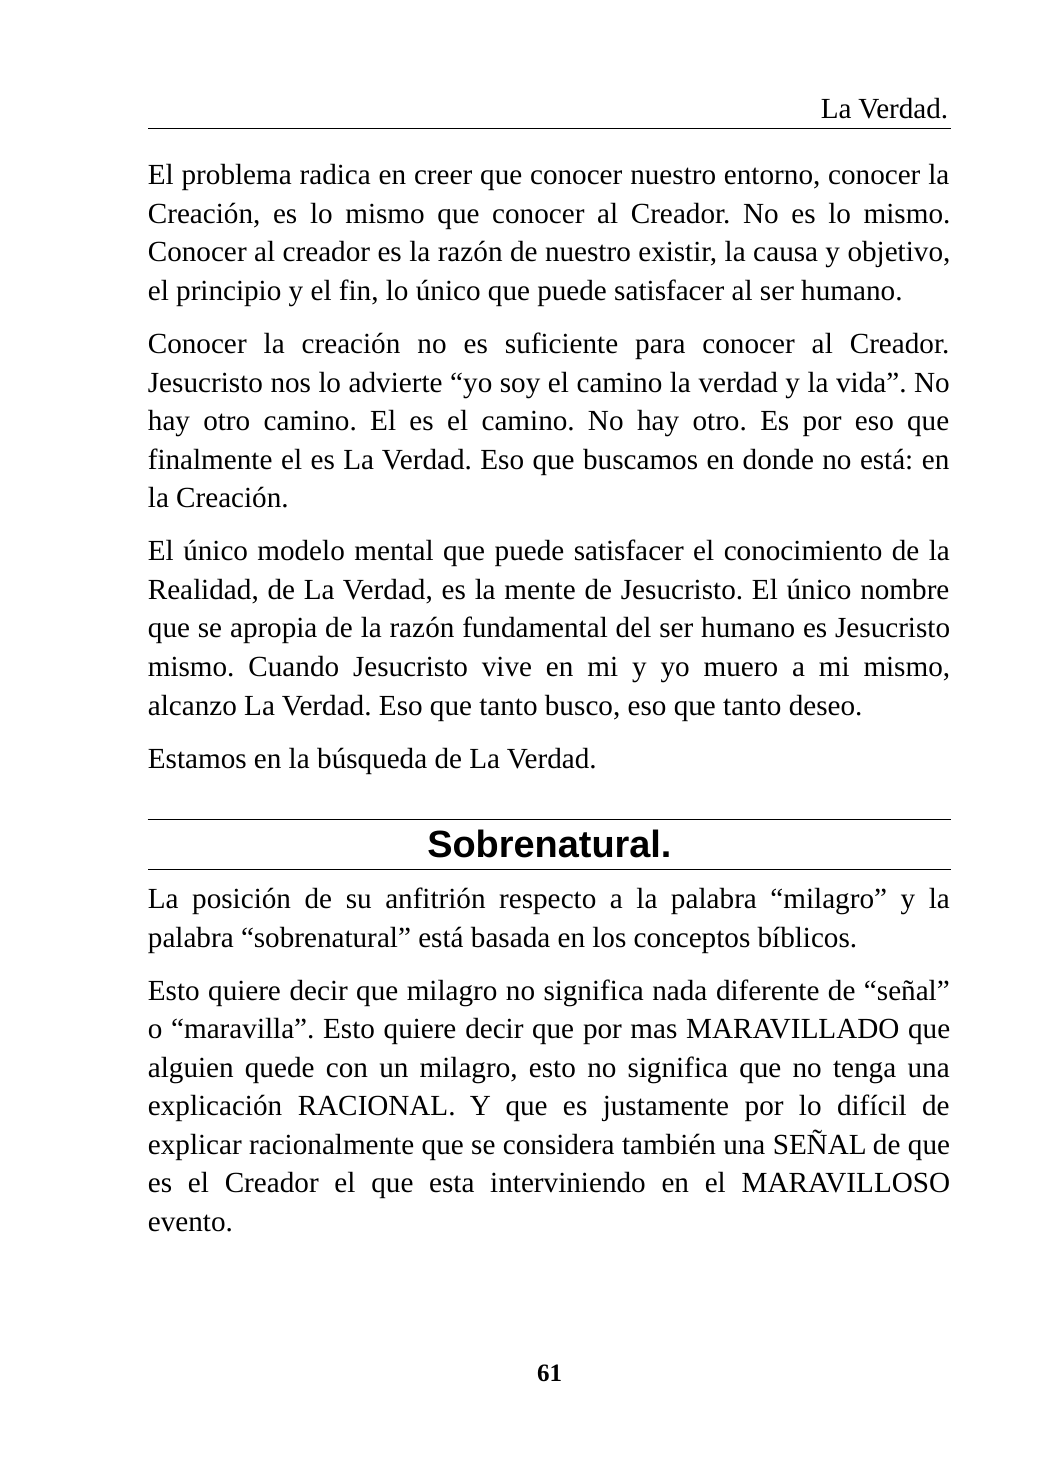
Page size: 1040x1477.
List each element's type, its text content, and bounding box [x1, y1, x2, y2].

text Conocer la creación no es suficiente para conocer al Creador. Jesucristo nos lo advierte “yo soy el camino la verdad y la vida”. No hay otro camino. El es el camino. No hay otro. Es por eso que finalmente el es La Verdad. Eso que buscamos en donde no está: en la Creación. [148, 326, 951, 514]
text El problema radica en creer que conocer nuestro entorno, conocer la Creación, es lo mismo que conocer al Creador. No es lo mismo. Conocer al creador es la razón de nuestro existir, la causa y objetivo, el principio y el fin, lo único que puede satisfacer al ser humano. [148, 157, 951, 307]
subtitle Sobrenatural. [148, 820, 951, 869]
text La posición de su anfitrión respecto a la palabra “milagro” y la palabra “sobrenatural” está basada en los conceptos bíblicos. [148, 881, 951, 953]
text El único modelo mental que puede satisfacer el conocimiento de la Realidad, de La Verdad, es la mente de Jesucristo. El único nombre que se apropia de la razón fundamental del ser humano es Jesucristo mismo. Cuando Jesucristo vive en mi y yo muero a mi mismo, alcanzo La Verdad. Eso que tanto busco, eso que tanto deseo. [148, 533, 951, 721]
text Esto quiere decir que milagro no significa nada diferente de “señal” o “maravilla”. Esto quiere decir que por mas MARAVILLADO que alguien quede con un milagro, esto no significa que no tenga una explicación RACIONAL. Y que es justamente por lo difícil de explicar racionalmente que se considera también una SEÑAL de que es el Creador el que esta interviniendo en el MARAVILLOSO evento. [148, 973, 951, 1238]
text Estamos en la búsqueda de La Verdad. [148, 741, 951, 774]
